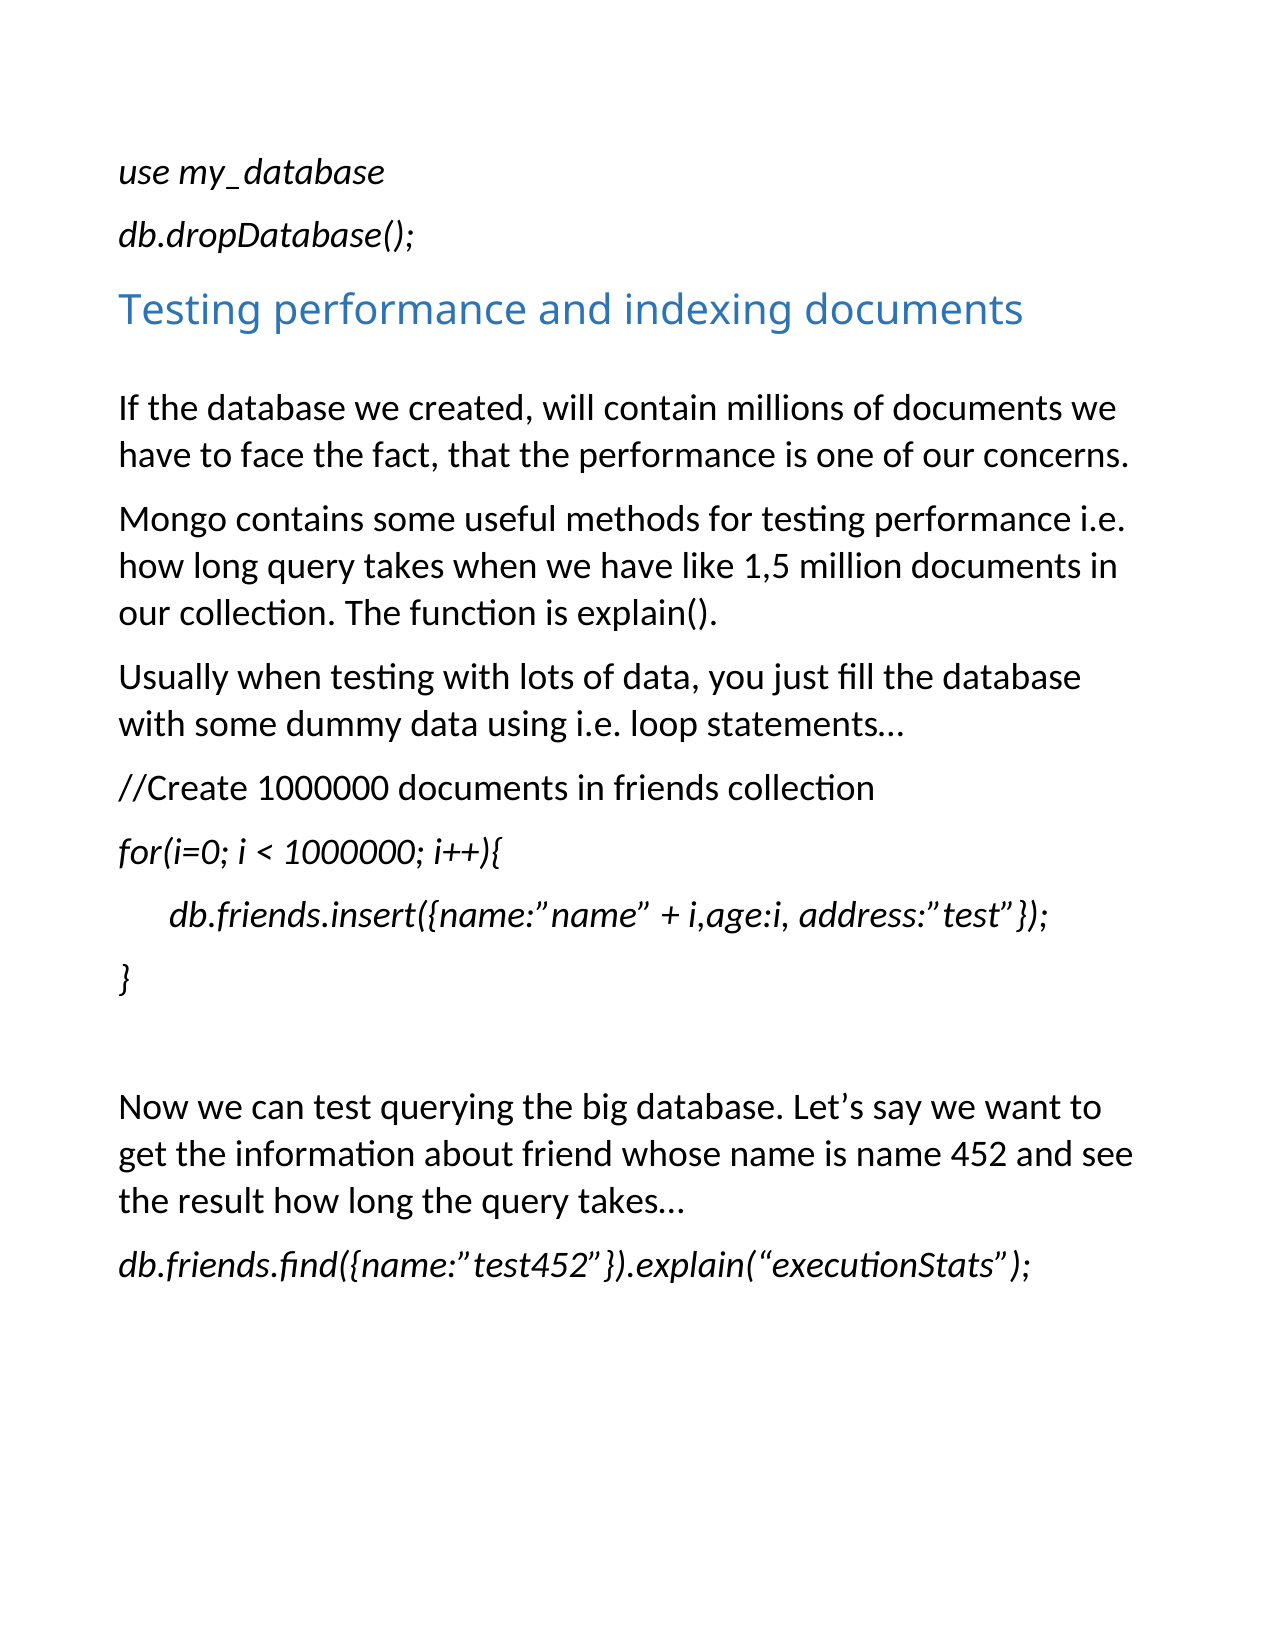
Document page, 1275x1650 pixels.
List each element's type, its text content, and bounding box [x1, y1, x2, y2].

text Mongo contains some useful methods for testing performance i.e. how long query takes when we have like 1,5 million documents in our collection. The function is explain(). [118, 494, 1157, 635]
text db.dropDatabase(); [118, 211, 1157, 257]
subtitle Testing performance and indexing documents [118, 279, 1157, 336]
text use my_database [118, 148, 1157, 193]
text If the database we created, will contain millions of documents we have to face the fact, that the performance is one of our concerns. [118, 383, 1157, 476]
text db.friends.insert({name:”name” + i,age:i, address:”test”}); [118, 891, 1157, 937]
text db.friends.find({name:”test452”}).explain(“executionStats”); [118, 1241, 1157, 1287]
text Usually when testing with lots of data, you just fill the database with some dummy data using i.e. loop statements… [118, 653, 1157, 746]
text Now we can test querying the big database. Let’s say we want to get the information about friend whose name is name 452 and see the result how long the query takes… [118, 1083, 1157, 1223]
text //Create 1000000 documents in friends collection [118, 764, 1157, 809]
text } [118, 955, 1157, 1001]
text for(i=0; i < 1000000; i++){ [118, 828, 1157, 873]
